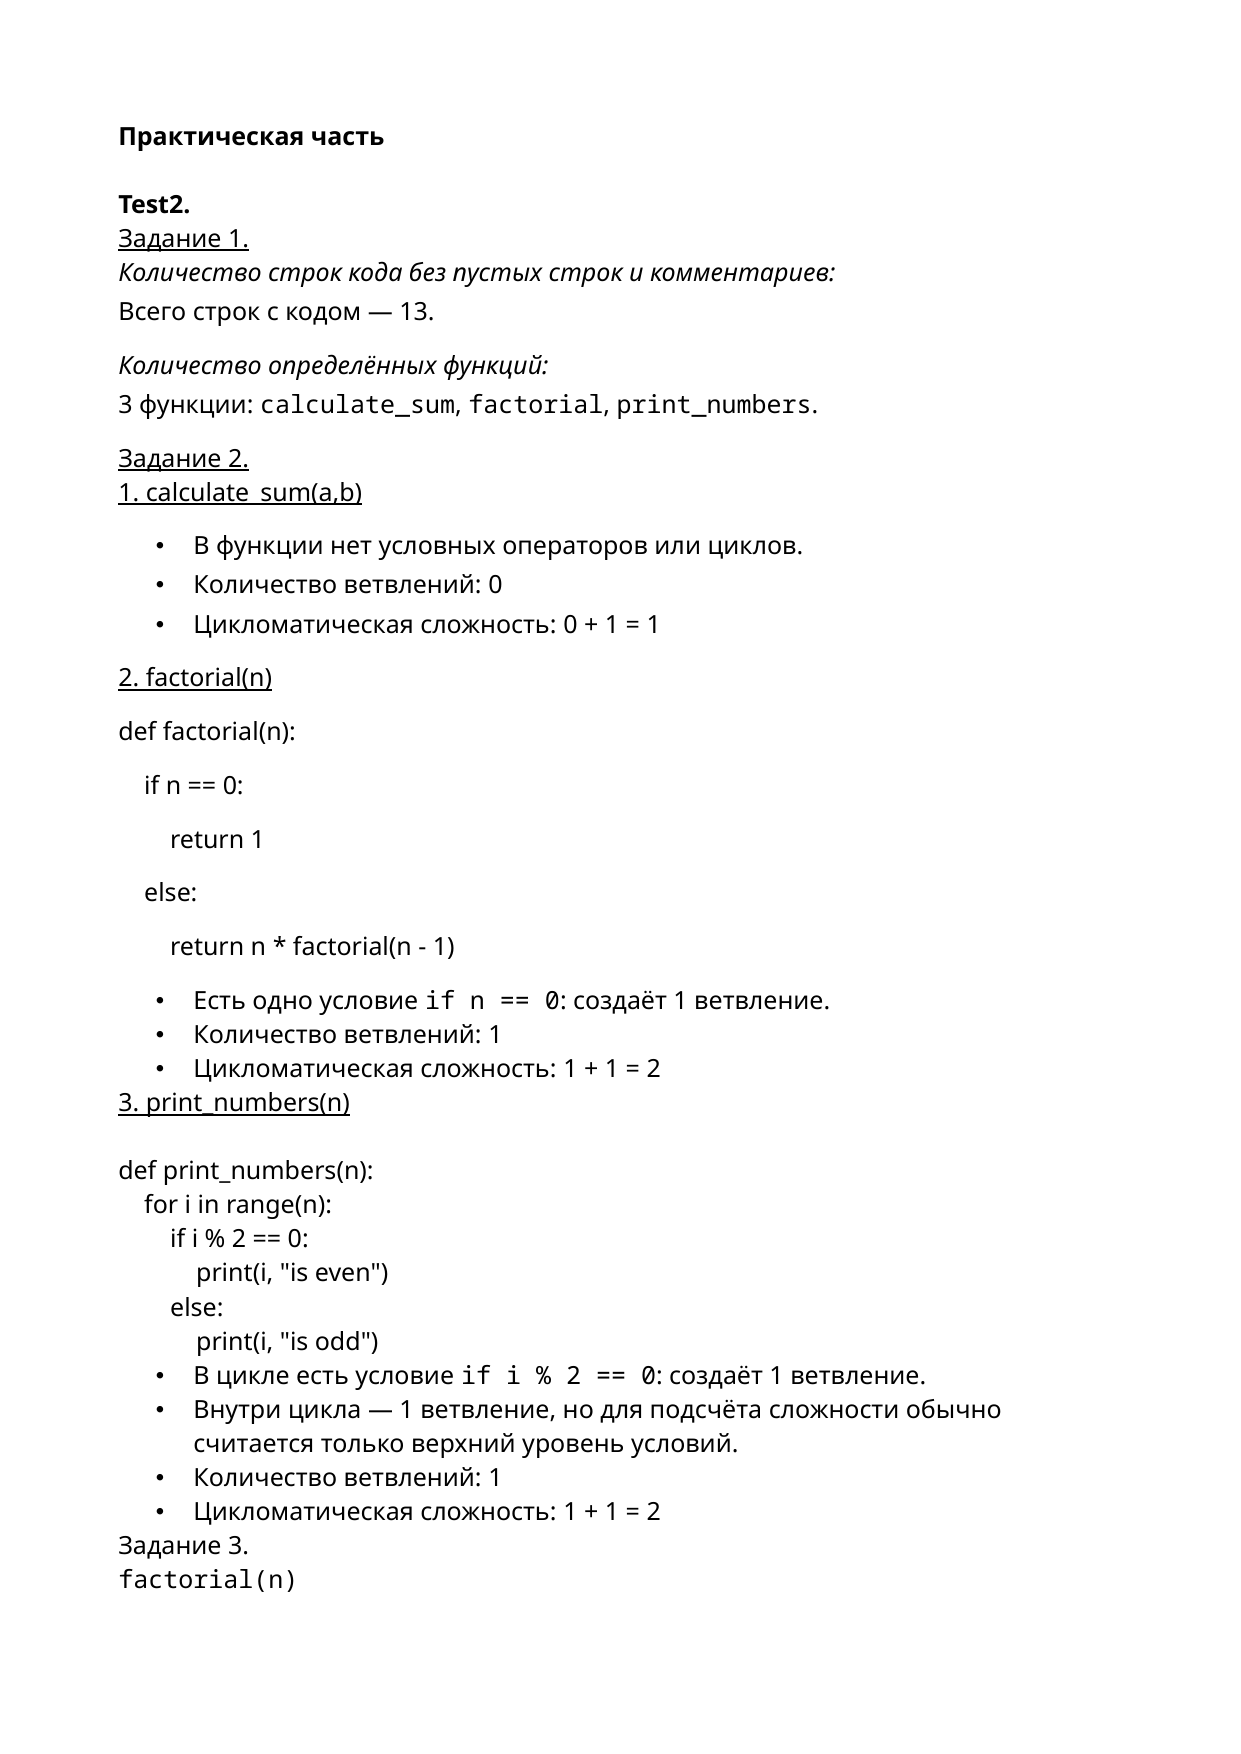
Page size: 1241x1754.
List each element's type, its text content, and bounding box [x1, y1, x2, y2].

text 3. print_numbers(n) [118, 1085, 1122, 1119]
text for i in range(n): [118, 1187, 1122, 1221]
list В цикле есть условие if i % 2 == 0: создаёт 1 ветвление. [156, 1357, 1122, 1391]
text factorial(n) [118, 1562, 1122, 1596]
text 2. factorial(n) [118, 660, 1122, 694]
text Количество строк кода без пустых строк и комментариев: Всего строк с кодом — 13. [118, 254, 1122, 328]
text Test2. [118, 186, 1122, 220]
list Количество ветвлений: 1 [156, 1459, 1122, 1493]
text Задание 1. [118, 220, 1122, 254]
text def print_numbers(n): [118, 1153, 1122, 1187]
text Количество определённых функций: 3 функции: calculate_sum, factorial, print_numbers. [118, 347, 1122, 421]
list Цикломатическая сложность: 0 + 1 = 1 [156, 606, 1122, 640]
list Количество ветвлений: 1 [156, 1017, 1122, 1051]
text return n * factorial(n - 1) [118, 929, 1122, 963]
text else: [118, 1289, 1122, 1323]
text else: [118, 875, 1122, 909]
text print(i, "is odd") [118, 1323, 1122, 1357]
text if n == 0: [118, 768, 1122, 802]
text Задание 3. [118, 1528, 1122, 1562]
list Есть одно условие if n == 0: создаёт 1 ветвление. [156, 983, 1122, 1017]
list Внутри цикла — 1 ветвление, но для подсчёта сложности обычно считается только верхний уровень условий. [156, 1391, 1122, 1459]
list Цикломатическая сложность: 1 + 1 = 2 [156, 1493, 1122, 1528]
text if i % 2 == 0: [118, 1221, 1122, 1255]
list Количество ветвлений: 0 [156, 567, 1122, 601]
list В функции нет условных операторов или циклов. [156, 528, 1122, 562]
text def factorial(n): [118, 714, 1122, 748]
list Цикломатическая сложность: 1 + 1 = 2 [156, 1051, 1122, 1085]
text return 1 [118, 821, 1122, 855]
text Практическая часть [118, 118, 1122, 152]
text Задание 2. [118, 440, 1122, 474]
text print(i, "is even") [118, 1255, 1122, 1289]
text 1. calculate_sum(a,b) [118, 474, 1122, 508]
